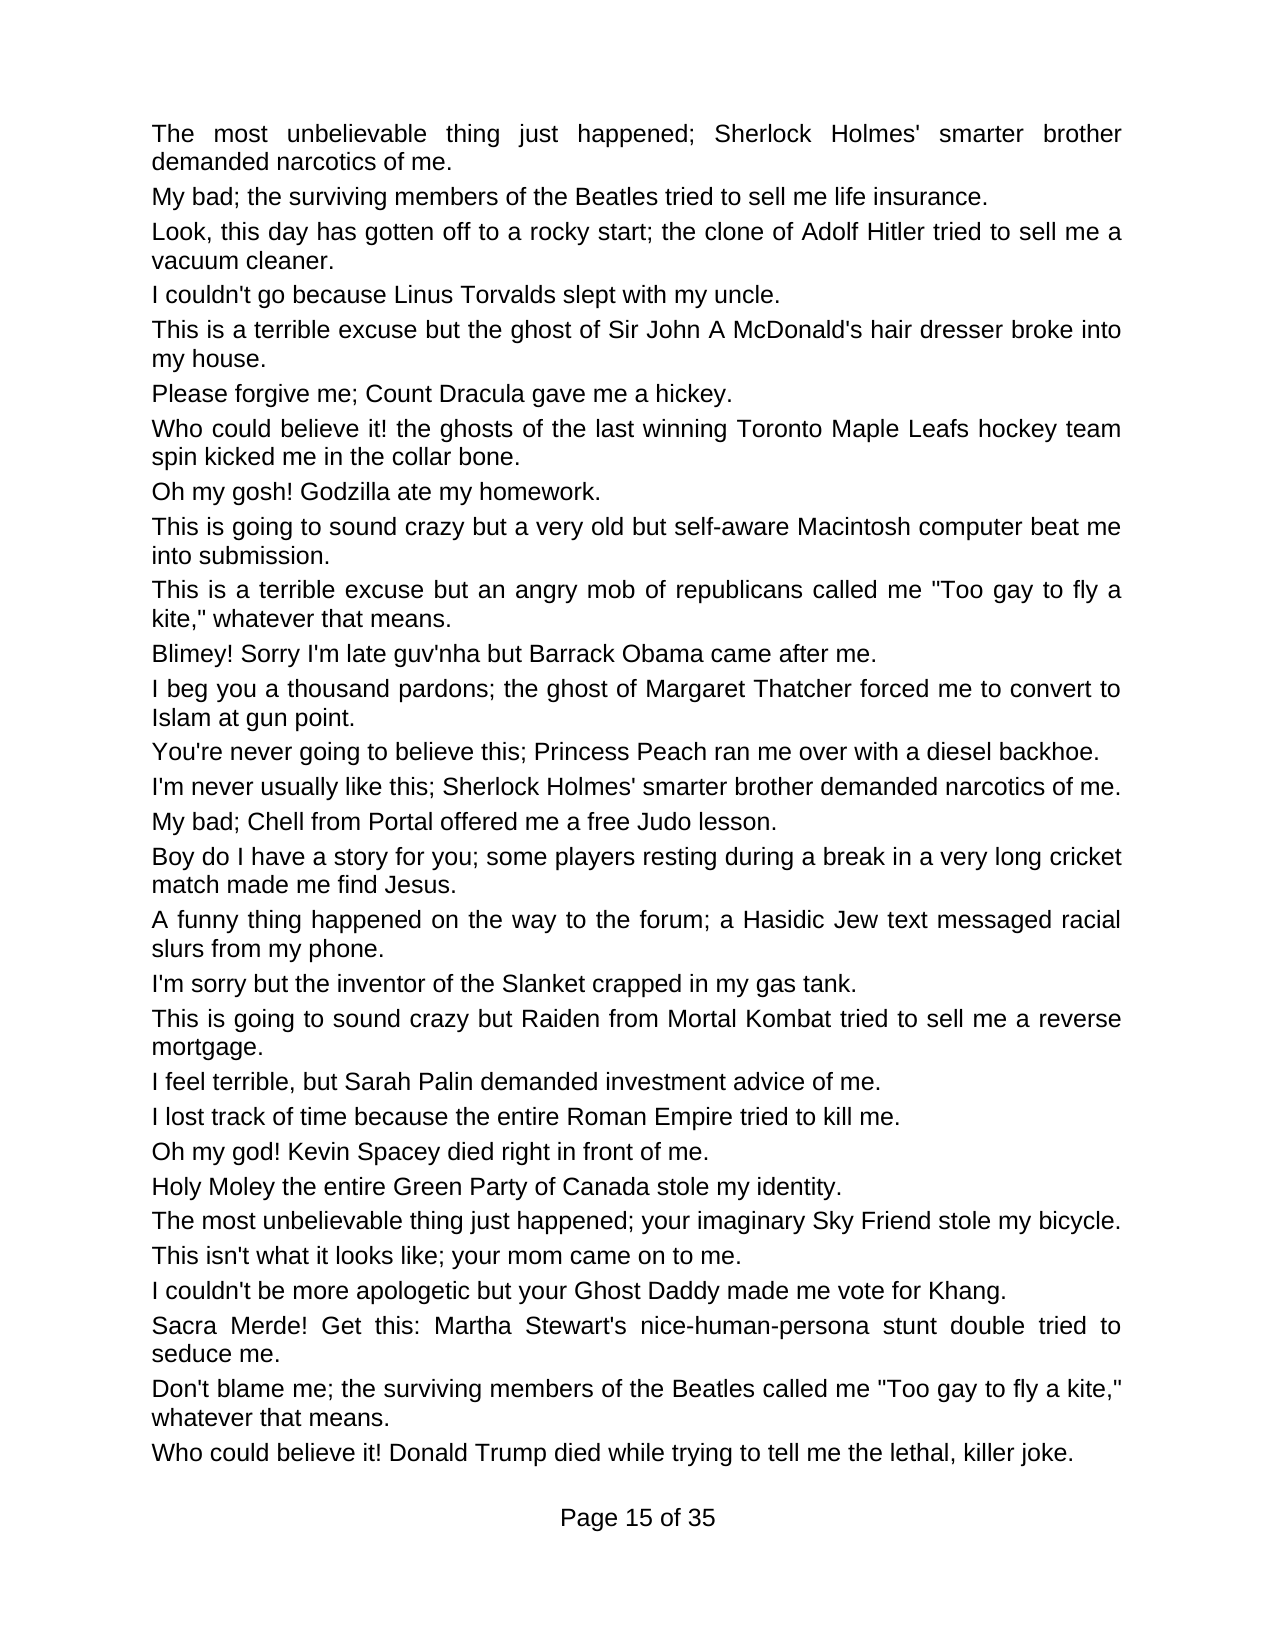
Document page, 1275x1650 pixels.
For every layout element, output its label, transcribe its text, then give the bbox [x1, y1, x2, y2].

text I beg you a thousand pardons; the ghost of Margaret Thatcher forced me to convert to Islam at gun point. [151, 674, 1123, 731]
text Holy Moley the entire Green Party of Canada stole my identity. [151, 1171, 1123, 1200]
text My bad; Chell from Portal offered me a free Judo lesson. [151, 807, 1123, 836]
text Who could believe it! the ghosts of the last winning Toronto Maple Leafs hockey team spin kicked me in the collar bone. [151, 413, 1123, 471]
text This is going to sound crazy but a very old but self-aware Macintosh computer beat me into submission. [151, 512, 1123, 569]
text This is a terrible excuse but an angry mob of republicans called me "Too gay to fly a kite," whatever that means. [151, 575, 1123, 633]
text Sacra Merde! Get this: Martha Stewart's nice-human-persona stunt double tried to seduce me. [151, 1311, 1123, 1368]
text Oh my god! Kevin Spacey died right in front of me. [151, 1137, 1123, 1165]
text Boy do I have a story for you; some players resting during a break in a very long cricket match made me find Jesus. [151, 842, 1123, 899]
text My bad; the surviving members of the Beatles tried to sell me life insurance. [151, 182, 1123, 211]
text The most unbelievable thing just happened; your imaginary Sky Friend stole my bicycle. [151, 1206, 1123, 1235]
text I couldn't go because Linus Torvalds slept with my uncle. [151, 280, 1123, 309]
text I'm never usually like this; Sherlock Holmes' smarter brother demanded narcotics of me. [151, 772, 1123, 801]
text You're never going to believe this; Princess Peach ran me over with a diesel backhoe. [151, 737, 1123, 766]
text Blimey! Sorry I'm late guv'nha but Barrack Obama came after me. [151, 639, 1123, 668]
text I'm sorry but the inventor of the Slanket crapped in my gas tank. [151, 969, 1123, 997]
text Don't blame me; the surviving members of the Beatles called me "Too gay to fly a kite," whatever that means. [151, 1374, 1123, 1432]
text Please forgive me; Count Dracula gave me a hickey. [151, 379, 1123, 407]
text Who could believe it! Donald Trump died while trying to tell me the lethal, killer joke. [151, 1438, 1123, 1466]
text Look, this day has gotten off to a rocky start; the clone of Adolf Hitler tried to sell me a vacuum cleaner. [151, 217, 1123, 274]
text I lost track of time because the entire Roman Empire tried to kill me. [151, 1102, 1123, 1131]
text A funny thing happened on the way to the forum; a Hasidic Jew text messaged racial slurs from my phone. [151, 905, 1123, 963]
text Oh my gosh! Godzilla ate my homework. [151, 477, 1123, 506]
text The most unbelievable thing just happened; Sherlock Holmes' smarter brother demanded narcotics of me. [151, 118, 1123, 176]
text This is going to sound crazy but Raiden from Mortal Kombat tried to sell me a reverse mortgage. [151, 1003, 1123, 1061]
text I feel terrible, but Sarah Palin demanded investment advice of me. [151, 1067, 1123, 1096]
text I couldn't be more apologetic but your Ghost Daddy made me vote for Khang. [151, 1276, 1123, 1304]
text This is a terrible excuse but the ghost of Sir John A McDonald's hair dresser broke into my house. [151, 315, 1123, 373]
text This isn't what it looks like; your mom came on to me. [151, 1241, 1123, 1270]
